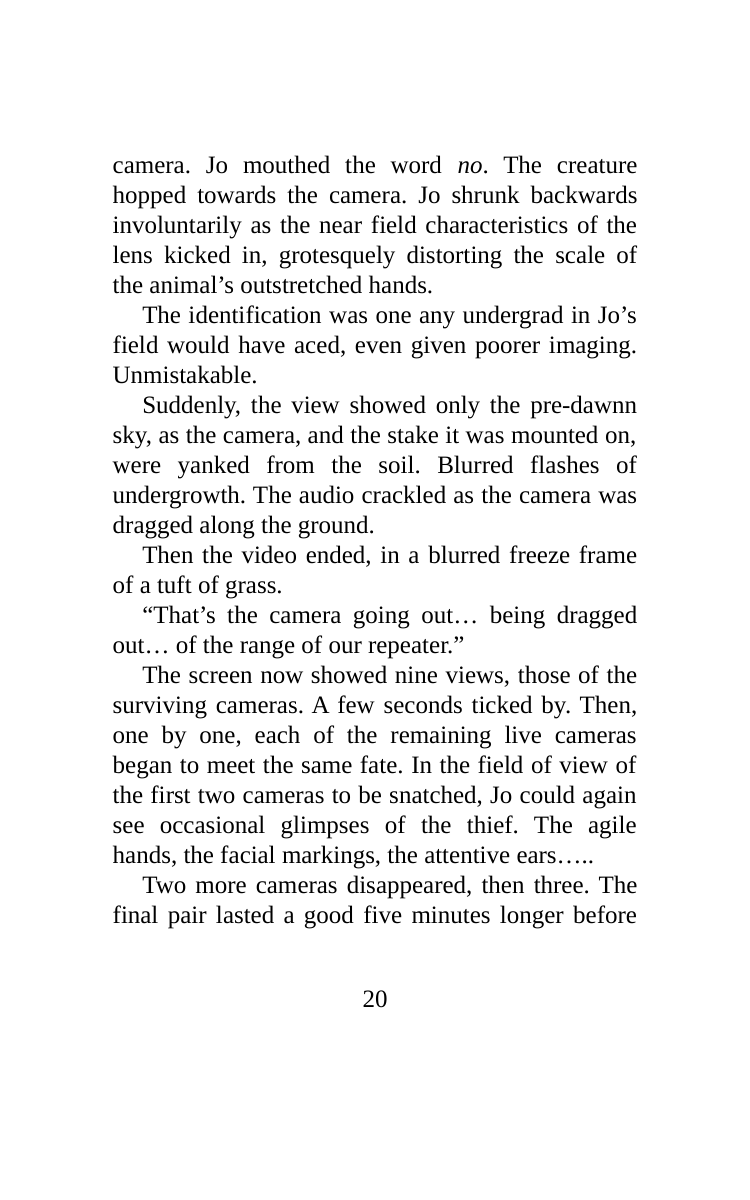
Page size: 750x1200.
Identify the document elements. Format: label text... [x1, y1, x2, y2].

text Suddenly, the view showed only the pre-dawnn sky, as the camera, and the stake it was mounted on, were yanked from the soil. Blurred flashes of undergrowth. The audio crackled as the camera was dragged along the ground. [112, 390, 637, 540]
text Two more cameras disappeared, then three. The final pair lasted a good five minutes longer before [112, 870, 637, 930]
text Then the video ended, in a blurred freeze frame of a tuft of grass. [112, 540, 637, 600]
text The screen now showed nine views, those of the surviving cameras. A few seconds ticked by. Then, one by one, each of the remaining live cameras began to meet the same fate. In the field of view of the first two cameras to be snatched, Jo could again see occasional glimpses of the thief. The agile hands, the facial markings, the attentive ears….. [112, 660, 637, 870]
text The identification was one any undergrad in Jo’s field would have aced, even given poorer imaging. Unmistakable. [112, 300, 637, 390]
text “That’s the camera going out… being dragged out… of the range of our repeater.” [112, 600, 637, 660]
text camera. Jo mouthed the word no. The creature hopped towards the camera. Jo shrunk backwards involuntarily as the near field characteristics of the lens kicked in, grotesquely distorting the scale of the animal’s outstretched hands. [112, 150, 637, 300]
